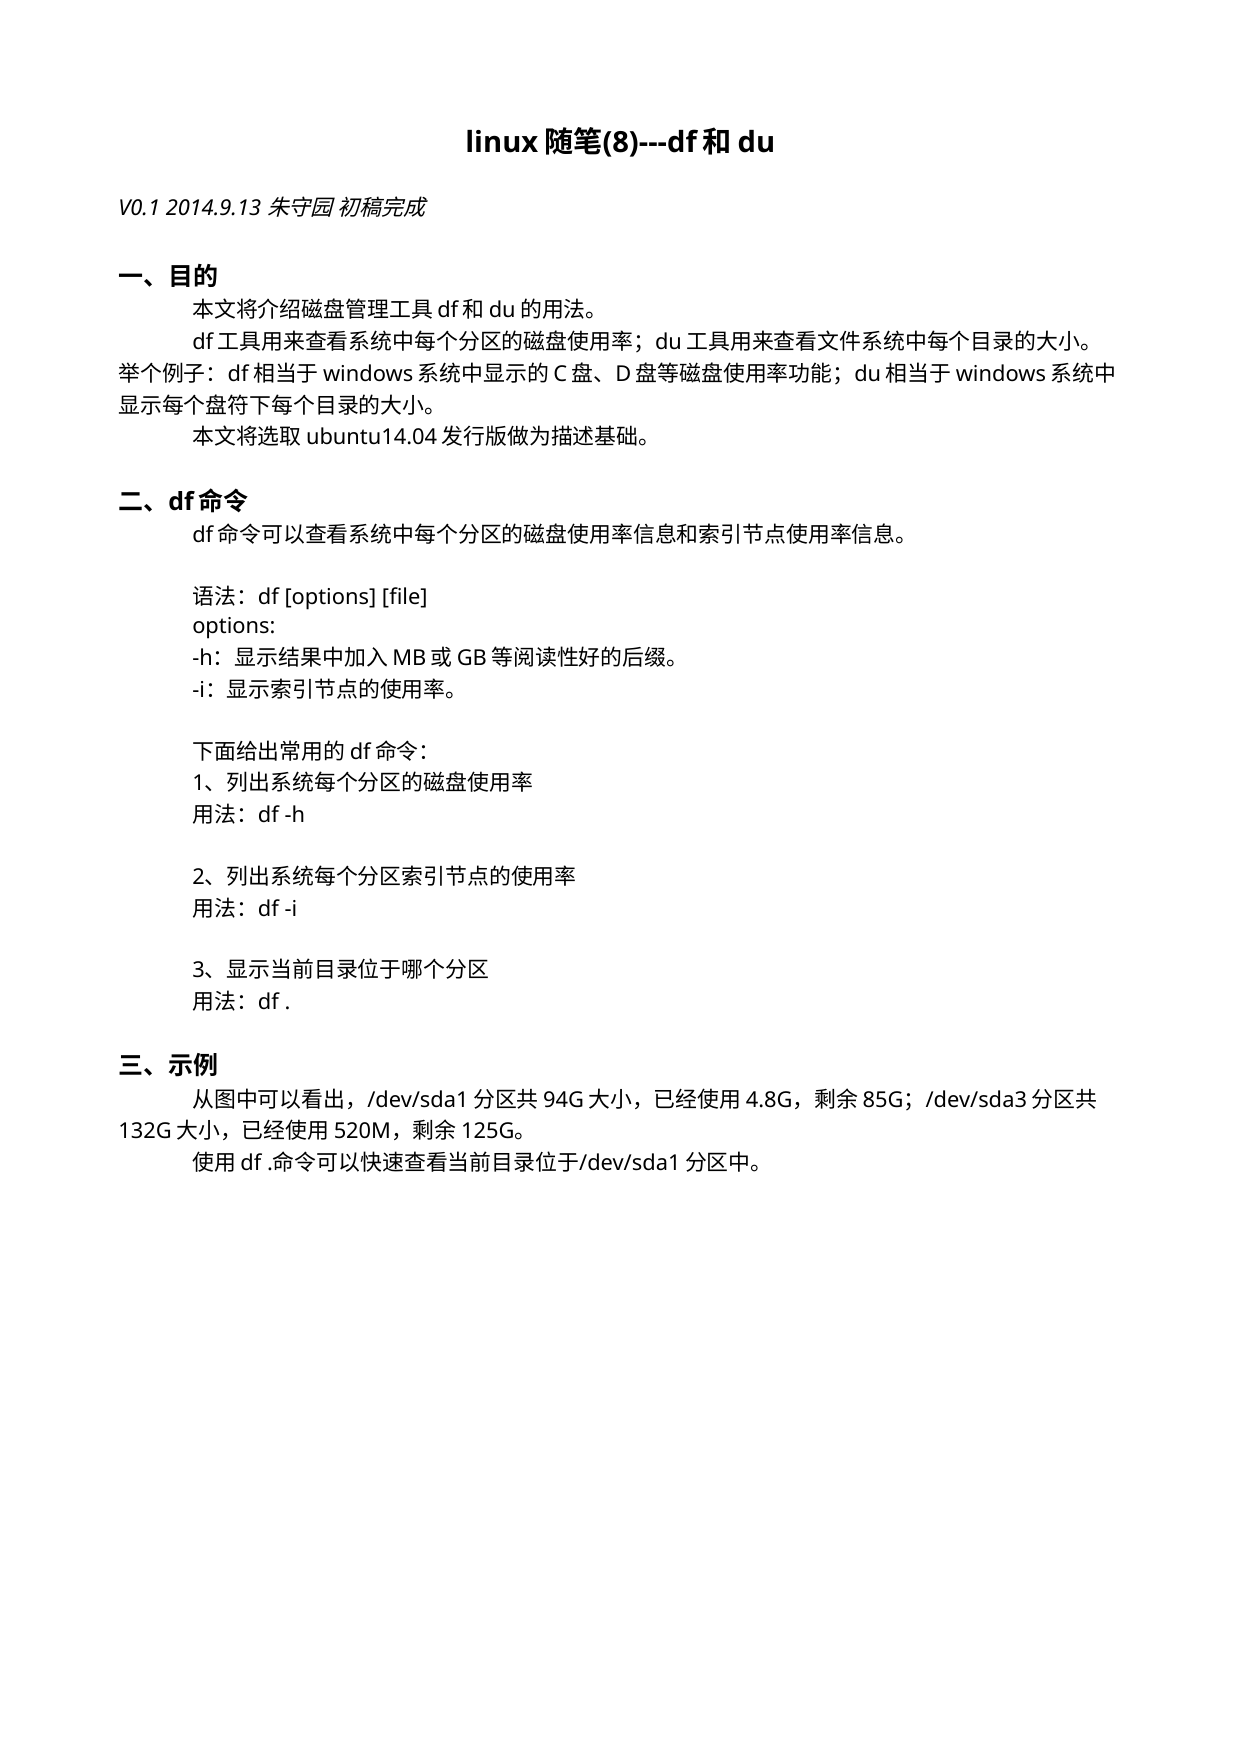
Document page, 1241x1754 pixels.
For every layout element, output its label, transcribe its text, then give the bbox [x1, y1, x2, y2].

text df命令可以查看系统中每个分区的磁盘使用率信息和索引节点使用率信息。 [118, 517, 1122, 549]
text linux随笔(8)---df和du [118, 118, 1122, 161]
text V0.1 2014.9.13 朱守园 初稿完成 [118, 190, 1122, 222]
text options: [118, 611, 1122, 640]
text 用法：df -h [118, 797, 1122, 829]
text 本文将选取ubuntu14.04发行版做为描述基础。 [118, 419, 1122, 451]
text df工具用来查看系统中每个分区的磁盘使用率；du工具用来查看文件系统中每个目录的大小。举个例子：df相当于windows系统中显示的C盘、D盘等磁盘使用率功能；du相当于windows系统中显示每个盘符下每个目录的大小。 [118, 324, 1122, 419]
text 用法：df -i [118, 891, 1122, 922]
text 语法：df [options] [file] [118, 579, 1122, 611]
text 用法：df . [118, 984, 1122, 1016]
text 2、列出系统每个分区索引节点的使用率 [118, 859, 1122, 891]
text 二、df命令 [118, 481, 1122, 517]
text 使用df .命令可以快速查看当前目录位于/dev/sda1分区中。 [118, 1145, 1122, 1177]
text 一、目的 [118, 256, 1122, 292]
text 从图中可以看出，/dev/sda1分区共94G大小，已经使用4.8G，剩余85G；/dev/sda3分区共132G大小，已经使用520M，剩余125G。 [118, 1082, 1122, 1145]
text 1、列出系统每个分区的磁盘使用率 [118, 765, 1122, 797]
text 下面给出常用的df命令： [118, 734, 1122, 765]
text -i：显示索引节点的使用率。 [118, 672, 1122, 704]
text 本文将介绍磁盘管理工具df和du的用法。 [118, 292, 1122, 324]
text -h：显示结果中加入MB或GB等阅读性好的后缀。 [118, 640, 1122, 672]
text 三、示例 [118, 1045, 1122, 1082]
text 3、显示当前目录位于哪个分区 [118, 952, 1122, 984]
